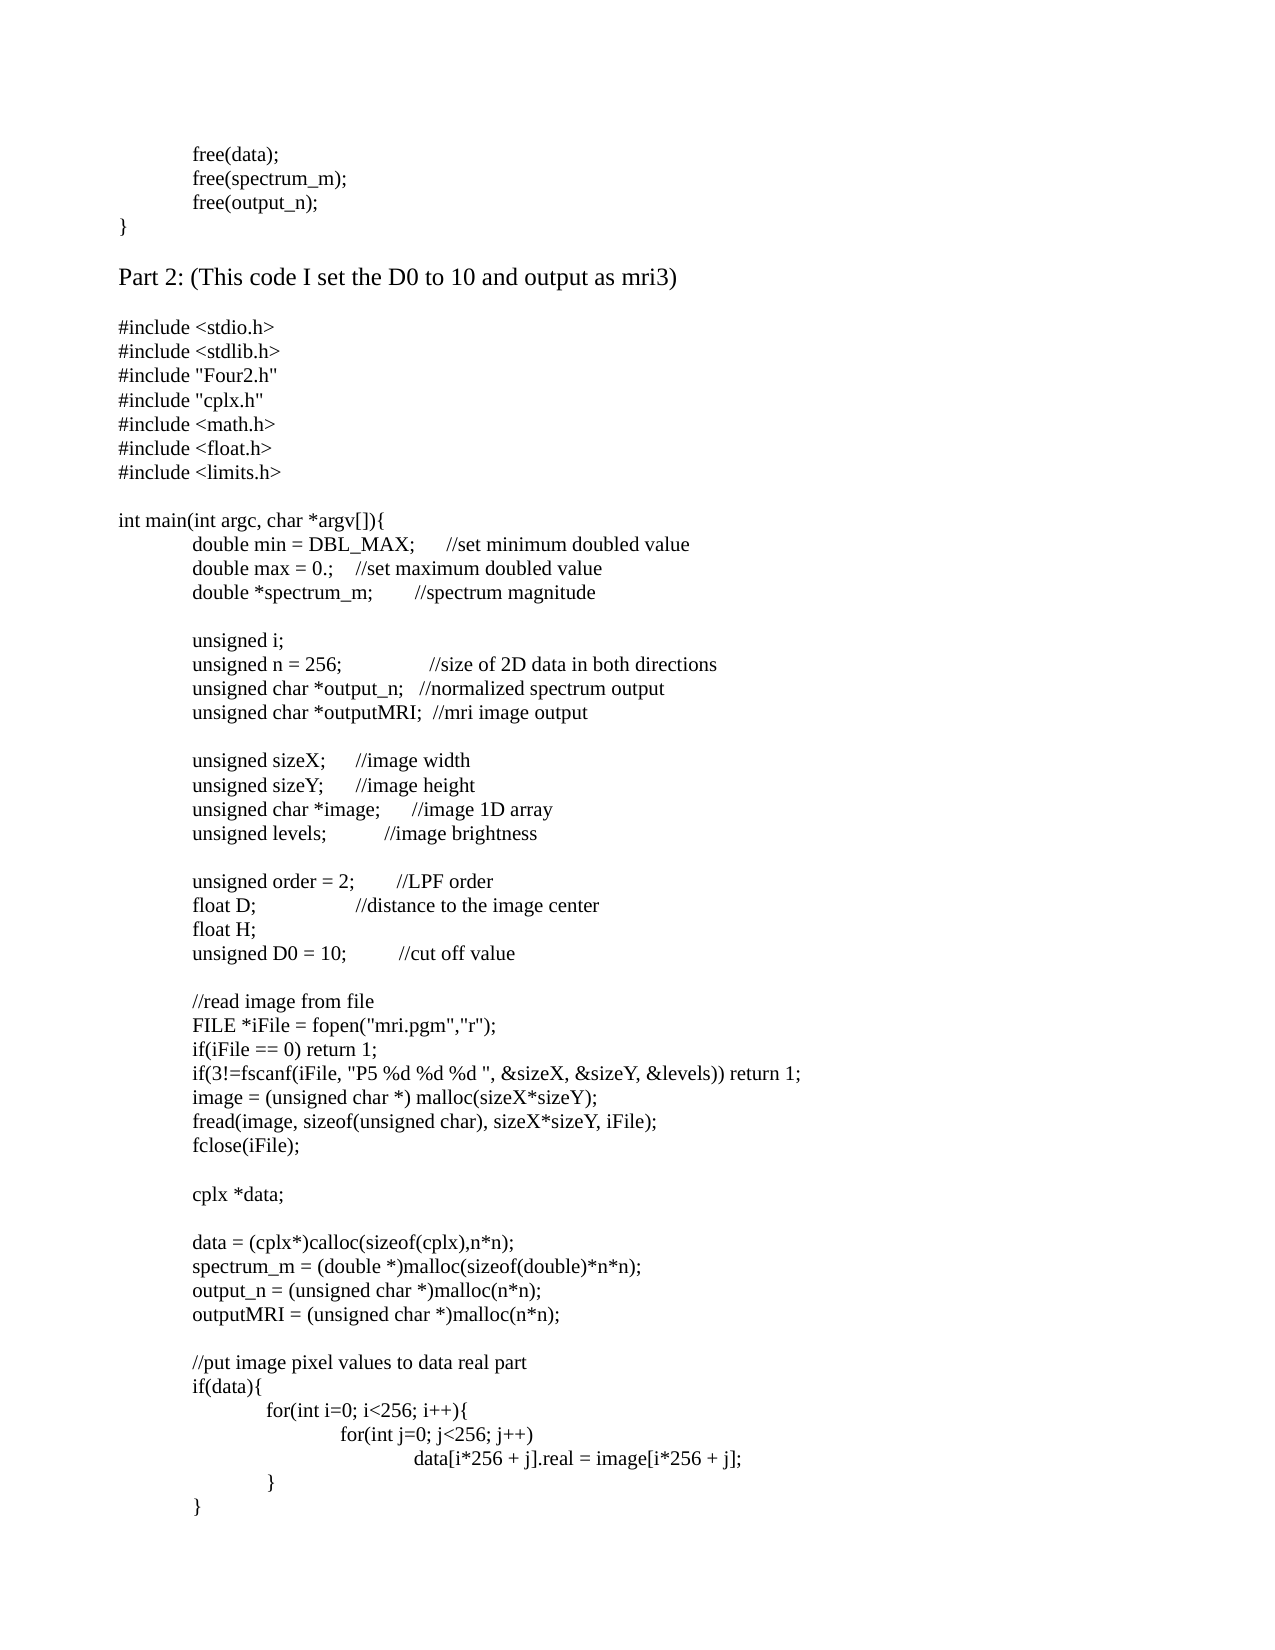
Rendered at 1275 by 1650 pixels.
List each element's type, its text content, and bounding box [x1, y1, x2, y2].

text double min = DBL_MAX; //set minimum doubled value [118, 532, 1157, 556]
text int main(int argc, char *argv[]){ [118, 508, 1157, 532]
text #include <limits.h> [118, 460, 1157, 484]
text data[i*256 + j].real = image[i*256 + j]; [118, 1446, 1157, 1470]
text #include <stdio.h> [118, 315, 1157, 339]
text fclose(iFile); [118, 1133, 1157, 1157]
text //read image from file [118, 989, 1157, 1013]
text free(data); [118, 142, 1157, 166]
text double *spectrum_m; //spectrum magnitude [118, 580, 1157, 604]
text } [118, 214, 1157, 238]
text fread(image, sizeof(unsigned char), sizeX*sizeY, iFile); [118, 1109, 1157, 1133]
text } [118, 1494, 1157, 1518]
text for(int j=0; j<256; j++) [118, 1422, 1157, 1446]
text //put image pixel values to data real part [118, 1350, 1157, 1374]
text Part 2: (This code I set the D0 to 10 and output as mri3) [118, 262, 1157, 291]
text #include <stdlib.h> [118, 339, 1157, 363]
text unsigned sizeX; //image width [118, 748, 1157, 772]
text #include <float.h> [118, 436, 1157, 460]
text #include <math.h> [118, 412, 1157, 436]
text float H; [118, 917, 1157, 941]
text #include "Four2.h" [118, 363, 1157, 387]
text } [118, 1470, 1157, 1494]
text free(spectrum_m); [118, 166, 1157, 190]
text float D; //distance to the image center [118, 893, 1157, 917]
text outputMRI = (unsigned char *)malloc(n*n); [118, 1302, 1157, 1326]
text FILE *iFile = fopen("mri.pgm","r"); [118, 1013, 1157, 1037]
text output_n = (unsigned char *)malloc(n*n); [118, 1278, 1157, 1302]
text if(iFile == 0) return 1; [118, 1037, 1157, 1061]
text #include "cplx.h" [118, 387, 1157, 412]
text free(output_n); [118, 190, 1157, 214]
text if(3!=fscanf(iFile, "P5 %d %d %d ", &sizeX, &sizeY, &levels)) return 1; [118, 1061, 1157, 1085]
text unsigned i; [118, 628, 1157, 652]
text unsigned order = 2; //LPF order [118, 869, 1157, 893]
text unsigned D0 = 10; //cut off value [118, 941, 1157, 965]
text cplx *data; [118, 1182, 1157, 1206]
text image = (unsigned char *) malloc(sizeX*sizeY); [118, 1085, 1157, 1109]
text if(data){ [118, 1374, 1157, 1398]
text unsigned char *outputMRI; //mri image output [118, 700, 1157, 724]
text unsigned n = 256; //size of 2D data in both directions [118, 652, 1157, 676]
text for(int i=0; i<256; i++){ [118, 1398, 1157, 1422]
text data = (cplx*)calloc(sizeof(cplx),n*n); [118, 1230, 1157, 1254]
text unsigned sizeY; //image height [118, 772, 1157, 797]
text unsigned char *image; //image 1D array [118, 797, 1157, 821]
text spectrum_m = (double *)malloc(sizeof(double)*n*n); [118, 1254, 1157, 1278]
text unsigned levels; //image brightness [118, 821, 1157, 845]
text unsigned char *output_n; //normalized spectrum output [118, 676, 1157, 700]
text double max = 0.; //set maximum doubled value [118, 556, 1157, 580]
